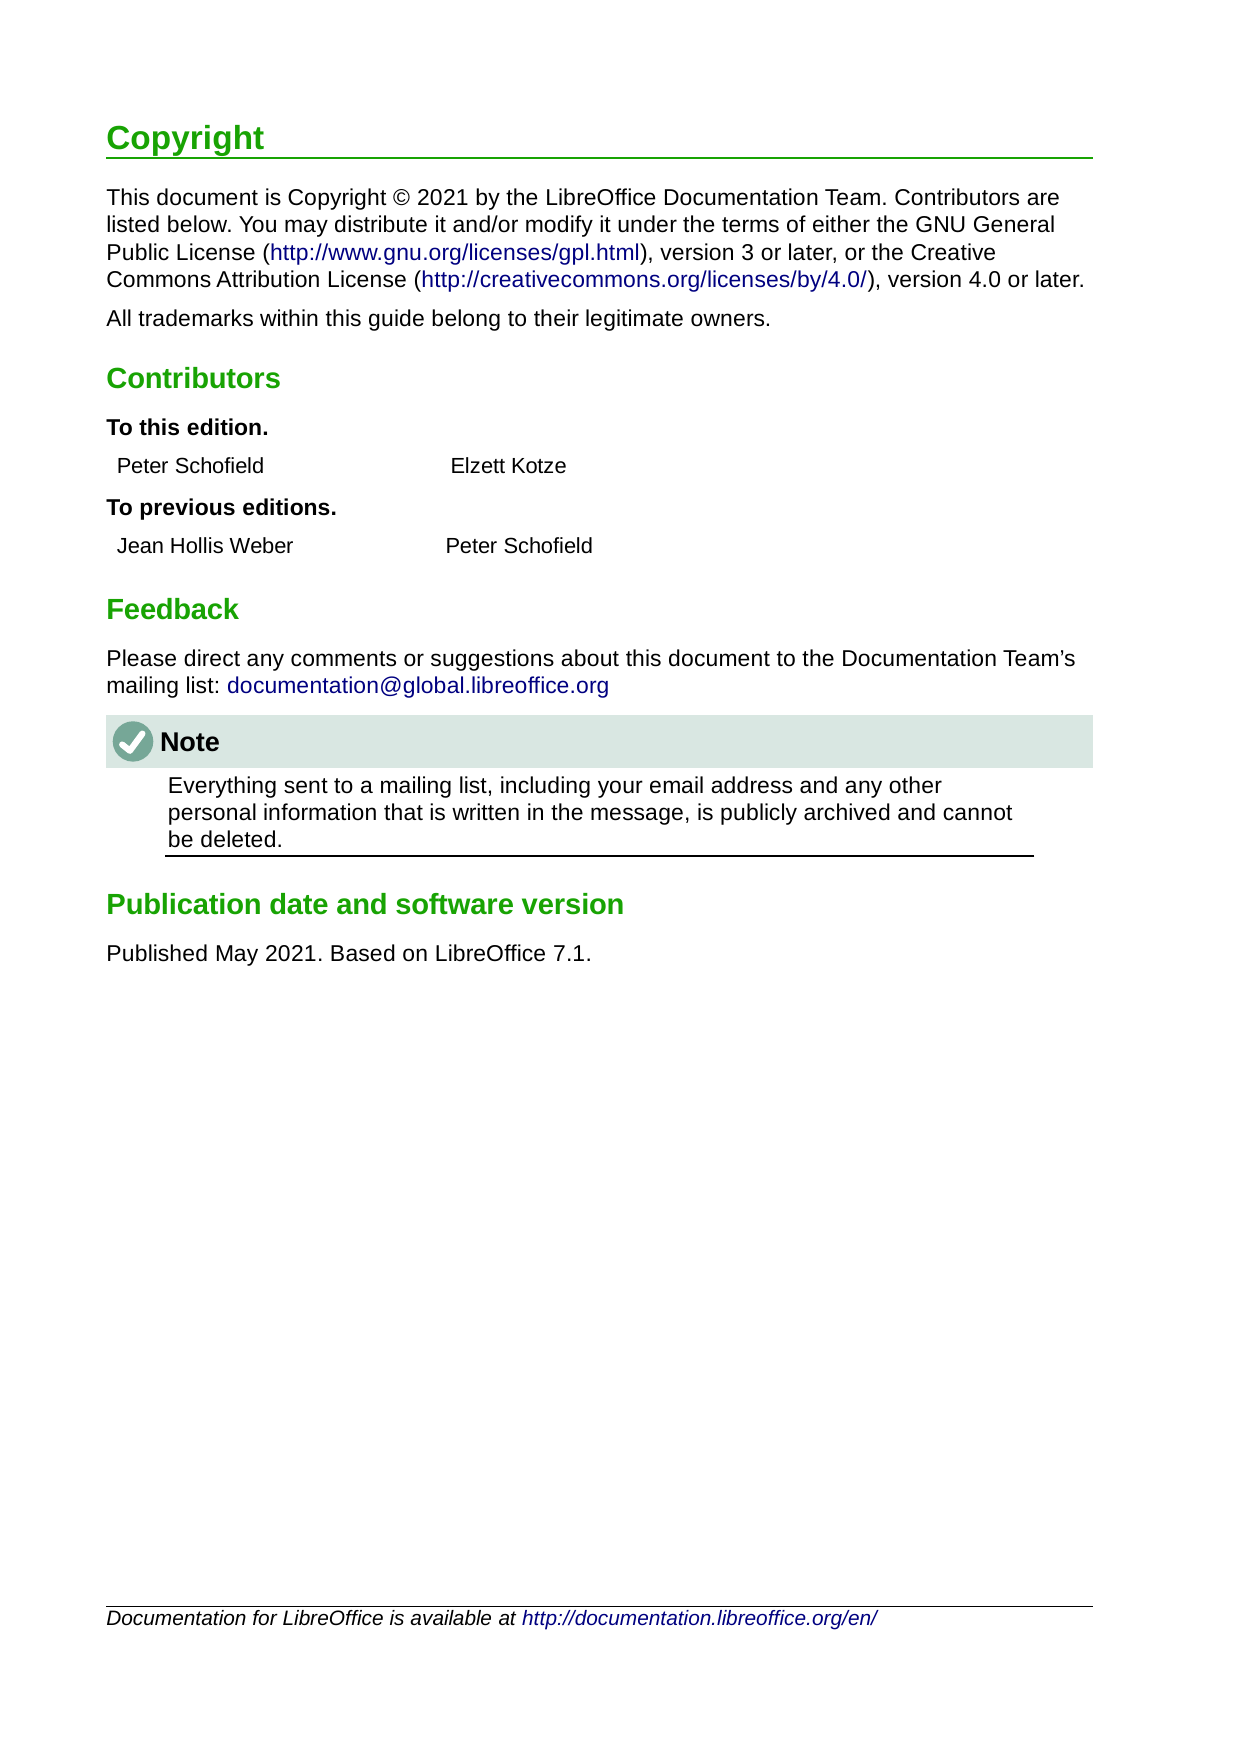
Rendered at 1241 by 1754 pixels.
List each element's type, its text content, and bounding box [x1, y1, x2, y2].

subtitle Publication date and software version [106, 887, 1093, 920]
text To this edition. [106, 413, 1093, 440]
table_header Jean Hollis Weber [106, 533, 435, 562]
text To previous editions. [106, 494, 1093, 521]
subtitle Note [106, 715, 1093, 768]
text Everything sent to a mailing list, including your email address and any other personal information that is written in the message, is publicly archived and cannot be deleted. [164, 768, 1034, 857]
subtitle Contributors [106, 361, 1093, 394]
subtitle Feedback [106, 592, 1093, 625]
text All trademarks within this guide belong to their legitimate owners. [106, 304, 1093, 332]
table_header [764, 533, 1093, 562]
table_header Peter Schofield [435, 533, 764, 562]
text This document is Copyright © 2021 by the LibreOffice Documentation Team. Contributors are listed below. You may distribute it and/or modify it under the terms of either the GNU General Public License (http://www.gnu.org/licenses/gpl.html), version 3 or later, or the Creative Commons Attribution License (http://creativecommons.org/licenses/by/4.0/), version 4.0 or later. [106, 184, 1093, 292]
text Please direct any comments or suggestions about this document to the Documentation Team’s mailing list: documentation@global.libreoffice.org [106, 644, 1093, 698]
text Published May 2021. Based on LibreOffice 7.1. [106, 939, 1093, 966]
subtitle Copyright [106, 118, 1093, 157]
table_header Peter Schofield [106, 453, 440, 482]
table_header Elzett Kotze [440, 453, 766, 482]
table_header [766, 453, 1093, 482]
